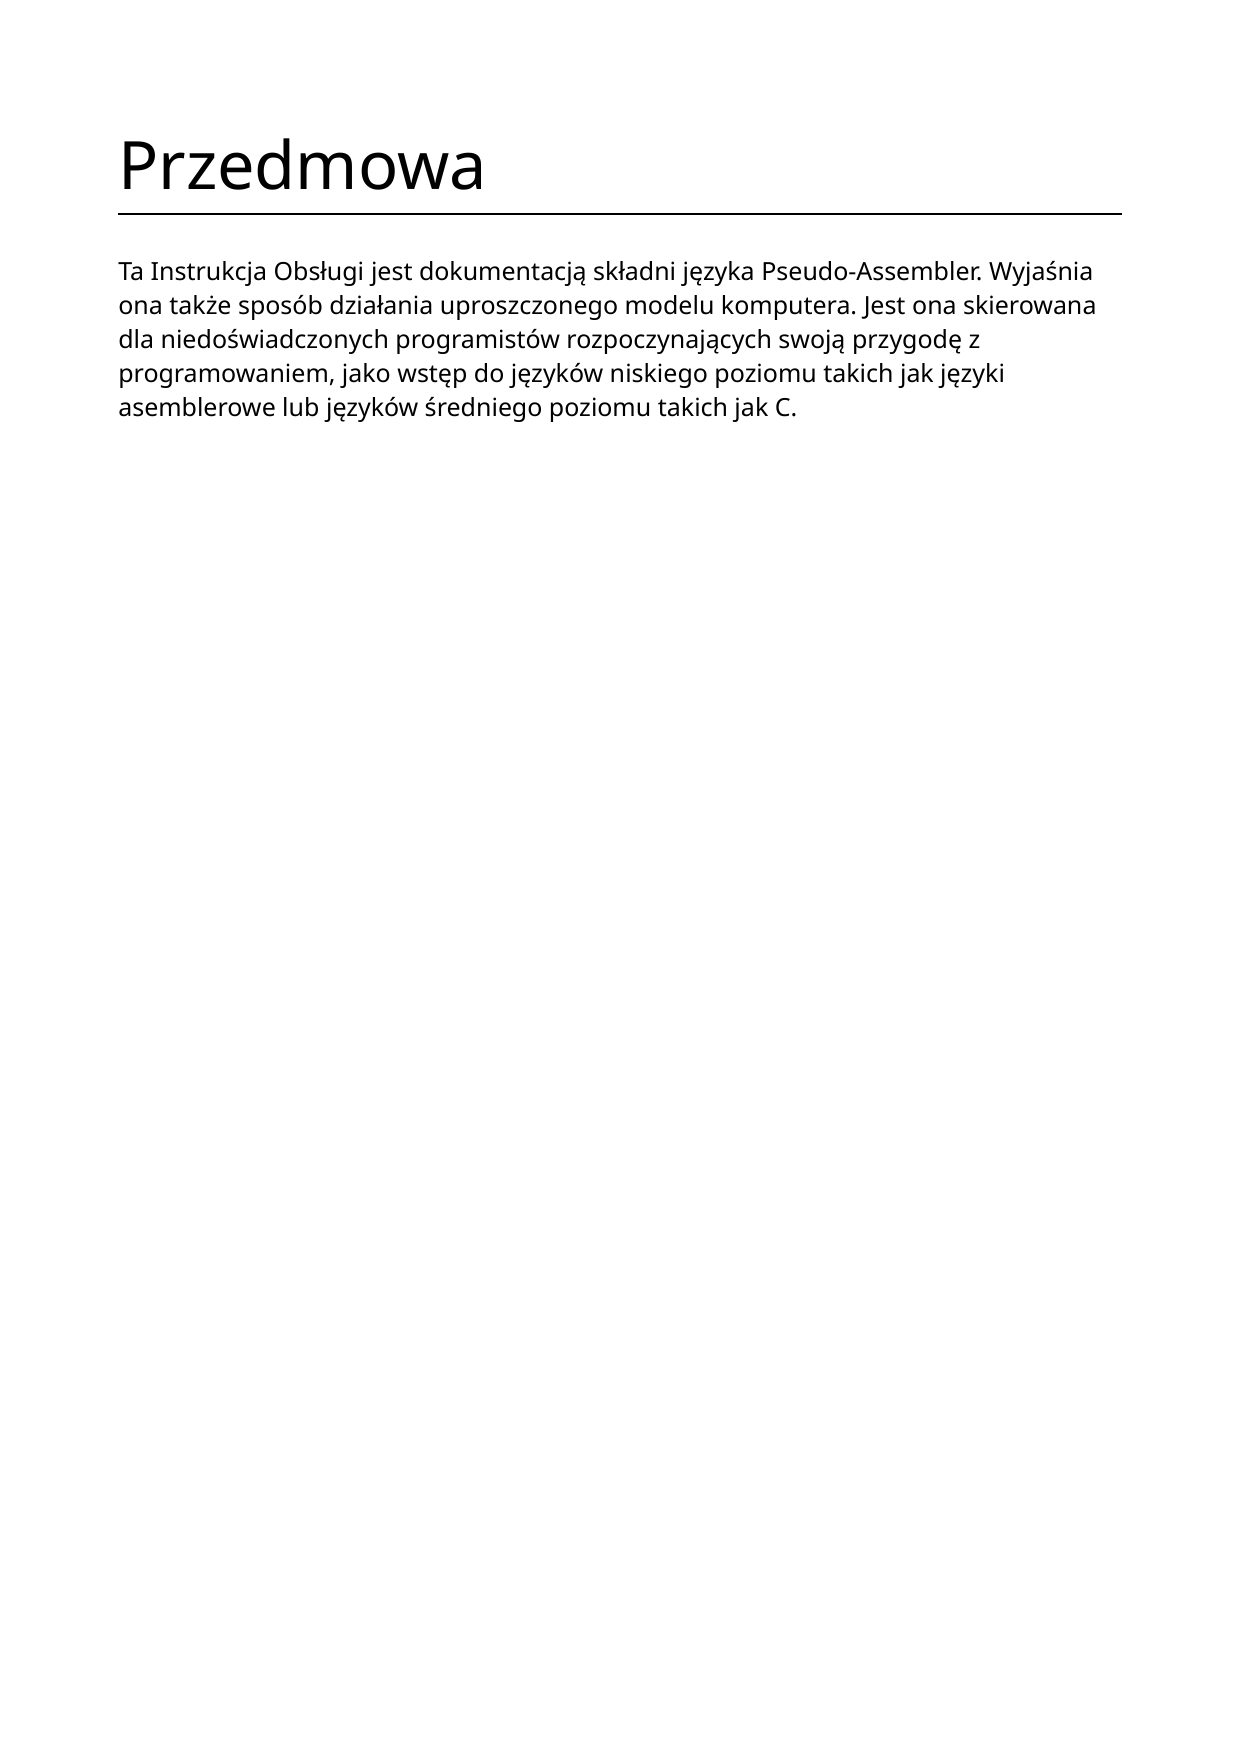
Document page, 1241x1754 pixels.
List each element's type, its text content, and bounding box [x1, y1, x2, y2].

text Przedmowa [118, 118, 1122, 213]
text Ta Instrukcja Obsługi jest dokumentacją składni języka Pseudo-Assembler. Wyjaśnia ona także sposób działania uproszczonego modelu komputera. Jest ona skierowana dla niedoświadczonych programistów rozpoczynających swoją przygodę z programowaniem, jako wstęp do języków niskiego poziomu takich jak języki asemblerowe lub języków średniego poziomu takich jak C. [118, 254, 1122, 428]
